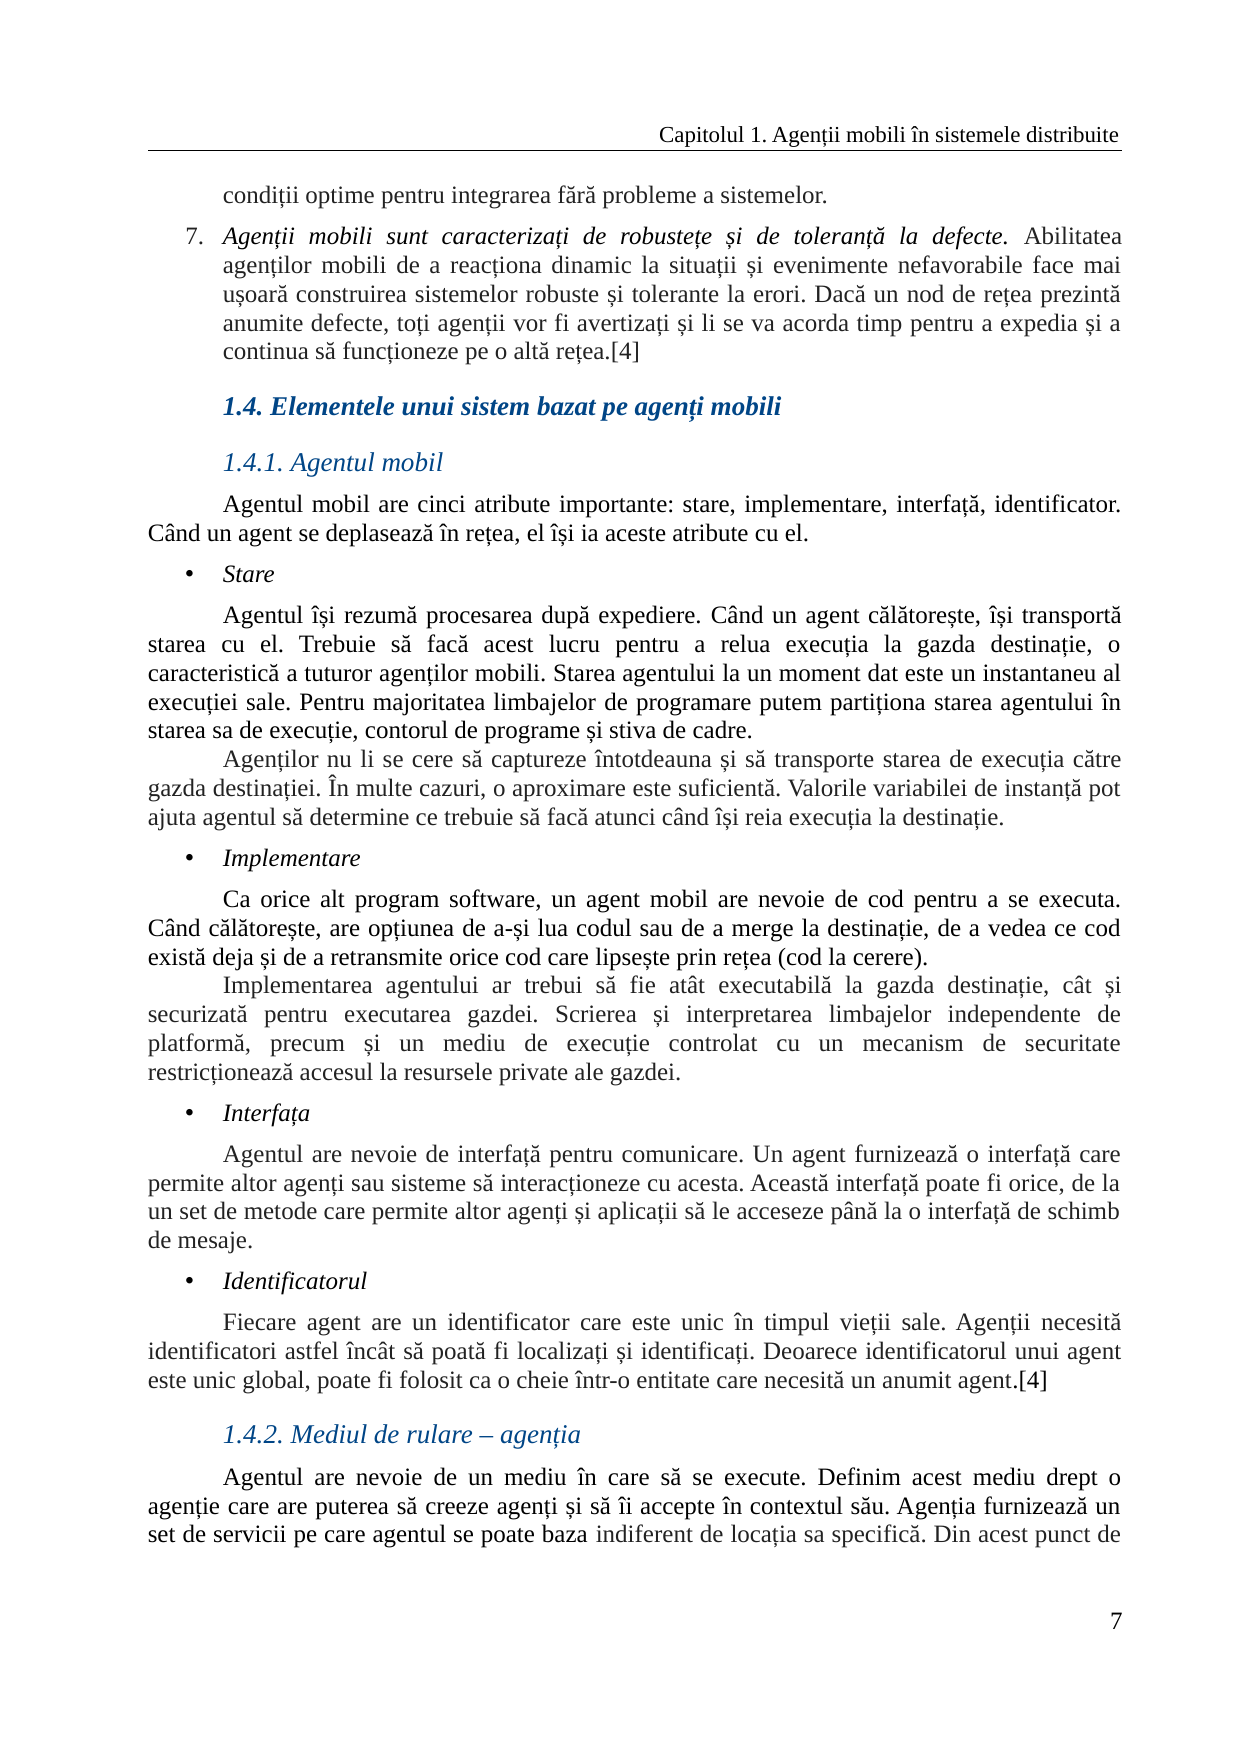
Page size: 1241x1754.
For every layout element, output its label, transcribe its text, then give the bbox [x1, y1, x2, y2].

list Implementare [185, 843, 1122, 872]
list Stare [185, 559, 1122, 588]
text Agentul mobil are cinci atribute importante: stare, implementare, interfață, identificator. Când un agent se deplasează în rețea, el își ia aceste atribute cu el. [148, 489, 1122, 547]
list Identificatorul [185, 1266, 1122, 1295]
list Interfața [185, 1098, 1122, 1126]
text Agentul are nevoie de un mediu în care să se execute. Definim acest mediu drept o agenție care are puterea să creeze agenți și să îi accepte în contextul său. Agenția furnizează un set de servicii pe care agentul se poate baza indiferent de locația sa specifică. Din acest punct de [148, 1462, 1122, 1548]
list condiții optime pentru integrarea fără probleme a sistemelor. [185, 180, 1122, 209]
subtitle Elementele unui sistem bazat pe agenți mobili [223, 390, 1122, 421]
text Fiecare agent are un identificator care este unic în timpul vieții sale. Agenții necesită identificatori astfel încât să poată fi localizați și identificați. Deoarece identificatorul unui agent este unic global, poate fi folosit ca o cheie într-o entitate care necesită un anumit agent.[4] [148, 1307, 1122, 1394]
subtitle Agentul mobil [223, 446, 1122, 477]
subtitle Mediul de rulare – agenția [223, 1418, 1122, 1449]
text Ca orice alt program software, un agent mobil are nevoie de cod pentru a se executa. Când călătorește, are opțiunea de a-și lua codul sau de a merge la destinație, de a vedea ce cod există deja și de a retransmite orice cod care lipsește prin rețea (cod la cerere). [148, 884, 1122, 970]
list Agenții mobili sunt caracterizați de robustețe și de toleranță la defecte. Abilitatea agenților mobili de a reacționa dinamic la situații și evenimente nefavorabile face mai ușoară construirea sistemelor robuste și tolerante la erori. Dacă un nod de rețea prezintă anumite defecte, toți agenții vor fi avertizați și li se va acorda timp pentru a expedia și a continua să funcționeze pe o altă rețea.[4] [185, 221, 1122, 365]
text Agentul are nevoie de interfață pentru comunicare. Un agent furnizează o interfață care permite altor agenți sau sisteme să interacționeze cu acesta. Această interfață poate fi orice, de la un set de metode care permite altor agenți și aplicații să le acceseze până la o interfață de schimb de mesaje. [148, 1139, 1122, 1254]
text Agenților nu li se cere să captureze întotdeauna și să transporte starea de execuția către gazda destinației. În multe cazuri, o aproximare este suficientă. Valorile variabilei de instanță pot ajuta agentul să determine ce trebuie să facă atunci când își reia execuția la destinație. [148, 744, 1122, 831]
text Agentul își rezumă procesarea după expediere. Când un agent călătorește, își transportă starea cu el. Trebuie să facă acest lucru pentru a relua execuția la gazda destinație, o caracteristică a tuturor agenților mobili. Starea agentului la un moment dat este un instantaneu al execuției sale. Pentru majoritatea limbajelor de programare putem partiționa starea agentului în starea sa de execuție, contorul de programe și stiva de cadre. [148, 601, 1122, 744]
text Implementarea agentului ar trebui să fie atât executabilă la gazda destinație, cât și securizată pentru executarea gazdei. Scrierea și interpretarea limbajelor independente de platformă, precum și un mediu de execuție controlat cu un mecanism de securitate restricționează accesul la resursele private ale gazdei. [148, 970, 1122, 1085]
